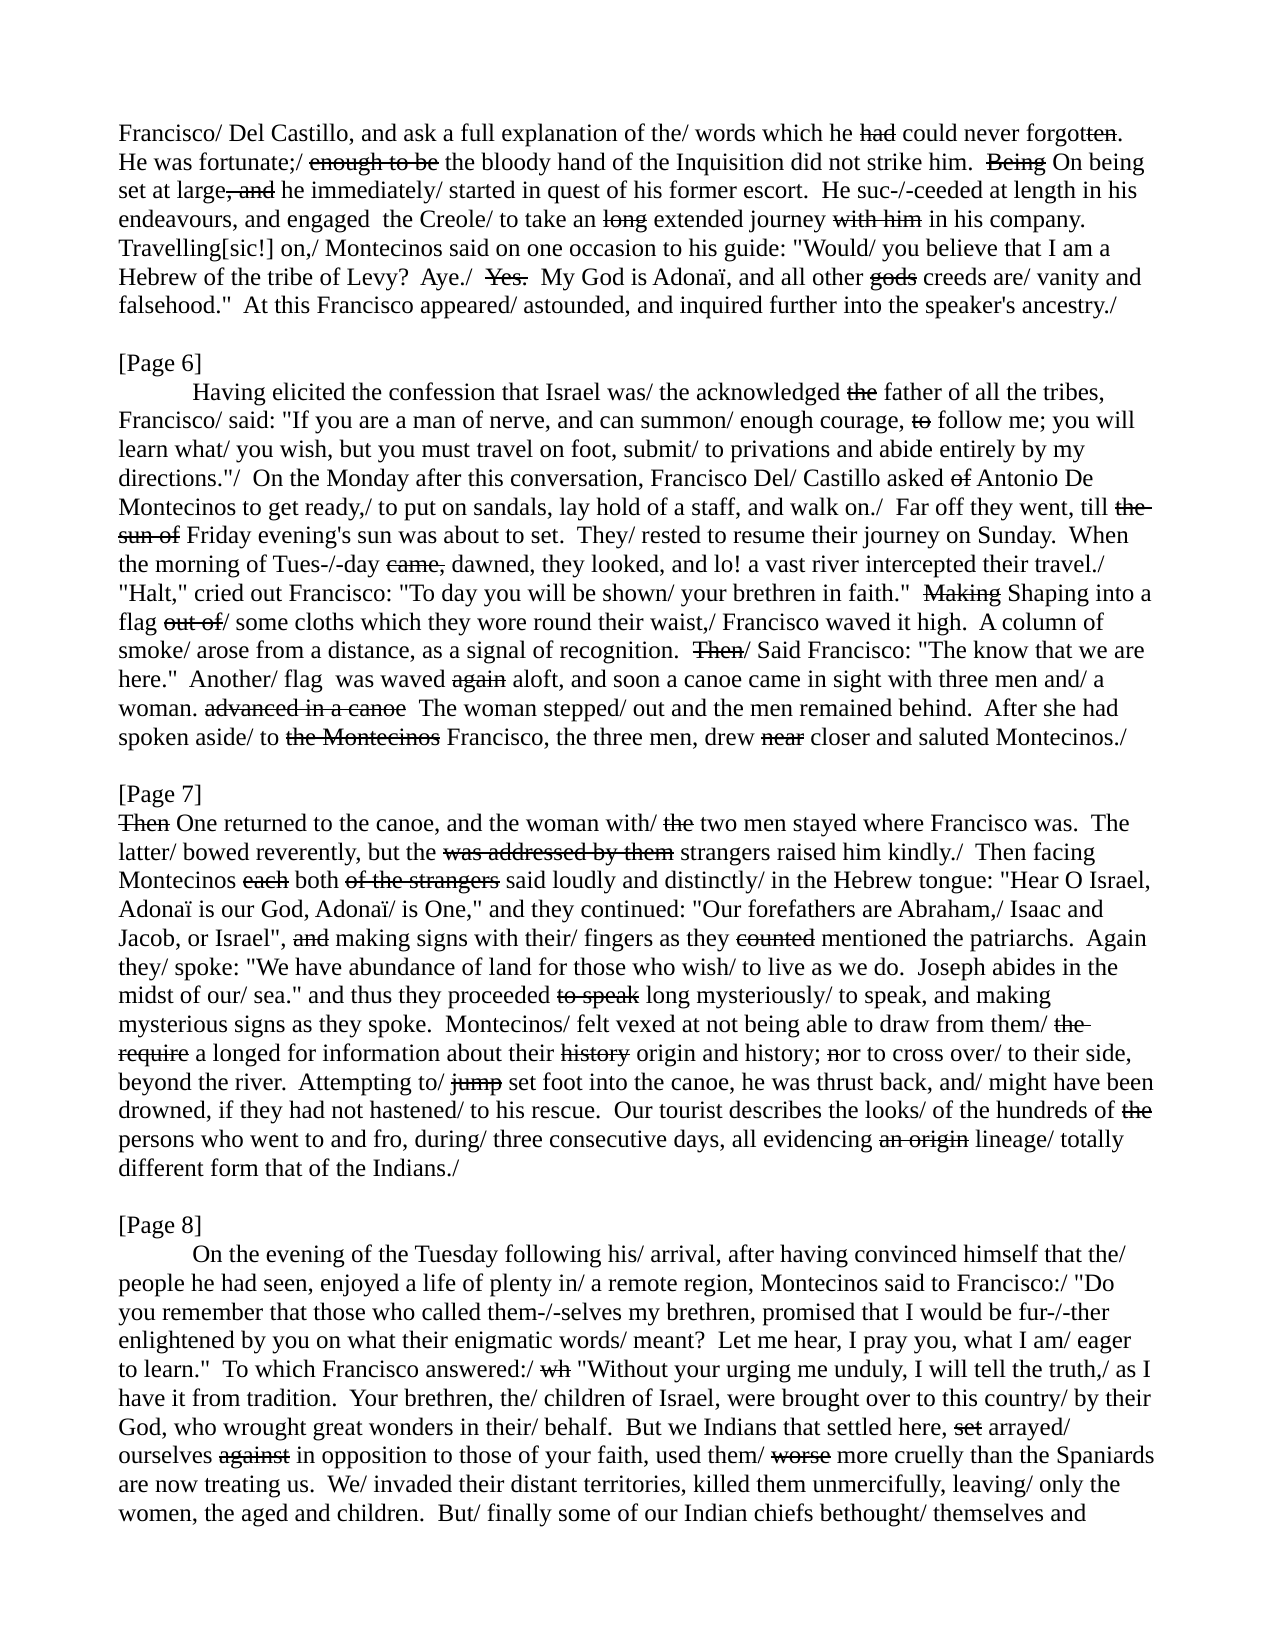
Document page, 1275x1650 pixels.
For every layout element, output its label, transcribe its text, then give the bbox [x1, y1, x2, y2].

text Having elicited the confession that Israel was/ the acknowledged the father of all the tribes, Francisco/ said: "If you are a man of nerve, and can summon/ enough courage, to follow me; you will learn what/ you wish, but you must travel on foot, submit/ to privations and abide entirely by my directions."/ On the Monday after this conversation, Francisco Del/ Castillo asked of Antonio De Montecinos to get ready,/ to put on sandals, lay hold of a staff, and walk on./ Far off they went, till the sun of Friday evening's sun was about to set. They/ rested to resume their journey on Sunday. When the morning of Tues-/-day came, dawned, they looked, and lo! a vast river intercepted their travel./ "Halt," cried out Francisco: "To day you will be shown/ your brethren in faith." Making Shaping into a flag out of/ some cloths which they wore round their waist,/ Francisco waved it high. A column of smoke/ arose from a distance, as a signal of recognition. Then/ Said Francisco: "The know that we are here." Another/ flag was waved again aloft, and soon a canoe came in sight with three men and/ a woman. advanced in a canoe The woman stepped/ out and the men remained behind. After she had spoken aside/ to the Montecinos Francisco, the three men, drew near closer and saluted Montecinos./ [118, 377, 1157, 751]
text On the evening of the Tuesday following his/ arrival, after having convinced himself that the/ people he had seen, enjoyed a life of plenty in/ a remote region, Montecinos said to Francisco:/ "Do you remember that those who called them-/-selves my brethren, promised that I would be fur-/-ther enlightened by you on what their enigmatic words/ meant? Let me hear, I pray you, what I am/ eager to learn." To which Francisco answered:/ wh "Without your urging me unduly, I will tell the truth,/ as I have it from tradition. Your brethren, the/ children of Israel, were brought over to this country/ by their God, who wrought great wonders in their/ behalf. But we Indians that settled here, set arrayed/ ourselves against in opposition to those of your faith, used them/ worse more cruelly than the Spaniards are now treating us. We/ invaded their distant territories, killed them unmercifully, leaving/ only the women, the aged and children. But/ finally some of our Indian chiefs bethought/ themselves and [118, 1239, 1157, 1527]
text [Page 8] [118, 1211, 1157, 1239]
text [Page 6] [118, 348, 1157, 377]
text [Page 7] [118, 779, 1157, 808]
text Then One returned to the canoe, and the woman with/ the two men stayed where Francisco was. The latter/ bowed reverently, but the was addressed by them strangers raised him kindly./ Then facing Montecinos each both of the strangers said loudly and distinctly/ in the Hebrew tongue: "Hear O Israel, Adonaï is our God, Adonaï/ is One," and they continued: "Our forefathers are Abraham,/ Isaac and Jacob, or Israel", and making signs with their/ fingers as they counted mentioned the patriarchs. Again they/ spoke: "We have abundance of land for those who wish/ to live as we do. Joseph abides in the midst of our/ sea." and thus they proceeded to speak long mysteriously/ to speak, and making mysterious signs as they spoke. Montecinos/ felt vexed at not being able to draw from them/ the require a longed for information about their history origin and history; nor to cross over/ to their side, beyond the river. Attempting to/ jump set foot into the canoe, he was thrust back, and/ might have been drowned, if they had not hastened/ to his rescue. Our tourist describes the looks/ of the hundreds of the persons who went to and fro, during/ three consecutive days, all evidencing an origin lineage/ totally different form that of the Indians./ [118, 808, 1157, 1182]
text Francisco/ Del Castillo, and ask a full explanation of the/ words which he had could never forgotten. He was fortunate;/ enough to be the bloody hand of the Inquisition did not strike him. Being On being set at large, and he immediately/ started in quest of his former escort. He suc-/-ceeded at length in his endeavours, and engaged the Creole/ to take an long extended journey with him in his company. Travelling[sic!] on,/ Montecinos said on one occasion to his guide: "Would/ you believe that I am a Hebrew of the tribe of Levy? Aye./ Yes. My God is Adonaï, and all other gods creeds are/ vanity and falsehood." At this Francisco appeared/ astounded, and inquired further into the speaker's ancestry./ [118, 118, 1157, 319]
